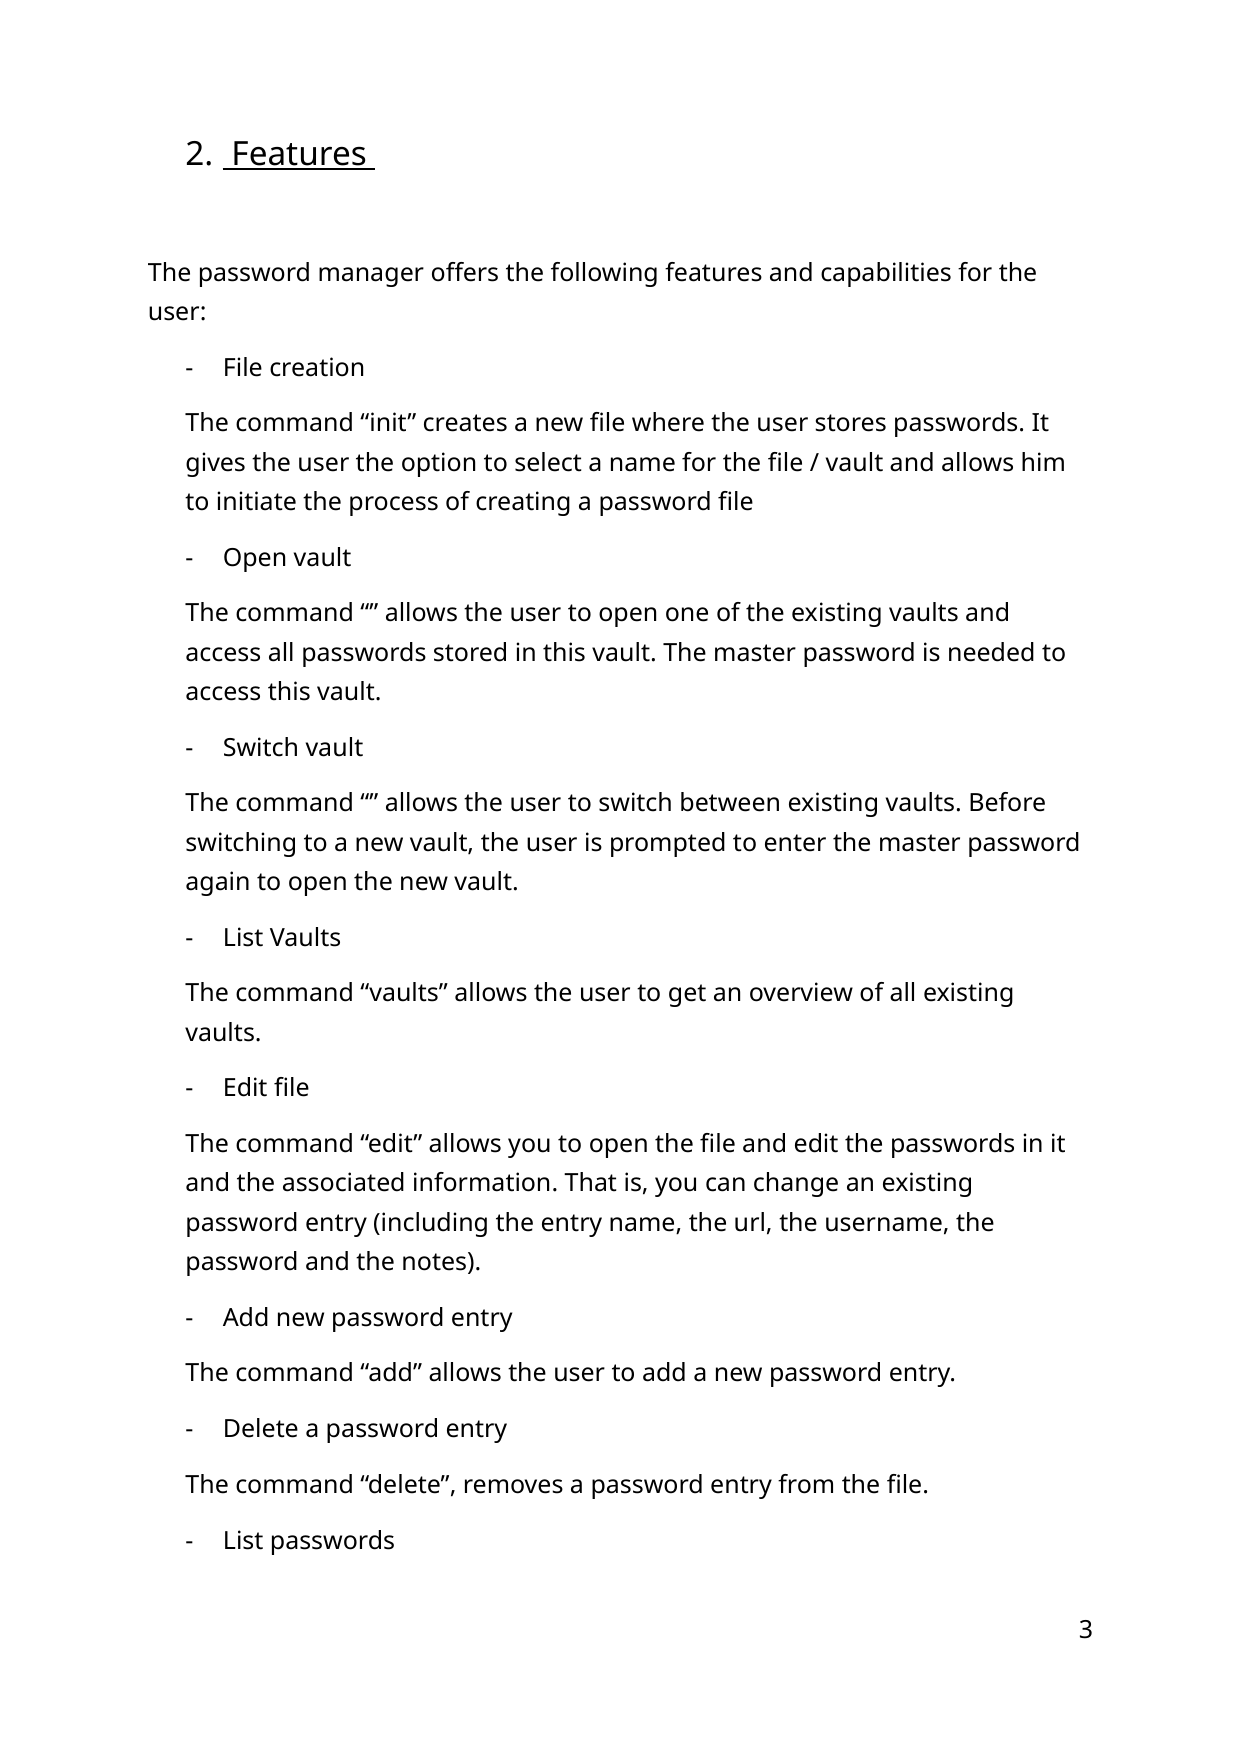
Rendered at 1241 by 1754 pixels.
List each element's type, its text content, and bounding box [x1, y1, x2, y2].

text The password manager offers the following features and capabilities for the user: [148, 254, 1093, 327]
list List passwords [185, 1523, 1093, 1557]
list File creation [185, 349, 1093, 383]
text The command “” allows the user to open one of the existing vaults and access all passwords stored in this vault. The master password is needed to access this vault. [185, 595, 1093, 707]
list List Vaults [185, 919, 1093, 953]
list Open vault [185, 539, 1093, 573]
text The command “init” creates a new file where the user stores passwords. It gives the user the option to select a name for the file / vault and allows him to initiate the process of creating a password file [185, 405, 1093, 517]
list Add new password entry [185, 1299, 1093, 1333]
text The command “” allows the user to switch between existing vaults. Before switching to a new vault, the user is prompted to enter the master password again to open the new vault. [185, 785, 1093, 897]
list Delete a password entry [185, 1411, 1093, 1445]
list Switch vault [185, 729, 1093, 763]
list Edit file [185, 1070, 1093, 1104]
text The command “delete”, removes a password entry from the file. [185, 1467, 1093, 1501]
text The command “add” allows the user to add a new password entry. [185, 1355, 1093, 1389]
text The command “edit” allows you to open the file and edit the passwords in it and the associated information. That is, you can change an existing password entry (including the entry name, the url, the username, the password and the notes). [185, 1126, 1093, 1277]
list Features [185, 129, 1093, 175]
text The command “vaults” allows the user to get an overview of all existing vaults. [185, 975, 1093, 1048]
